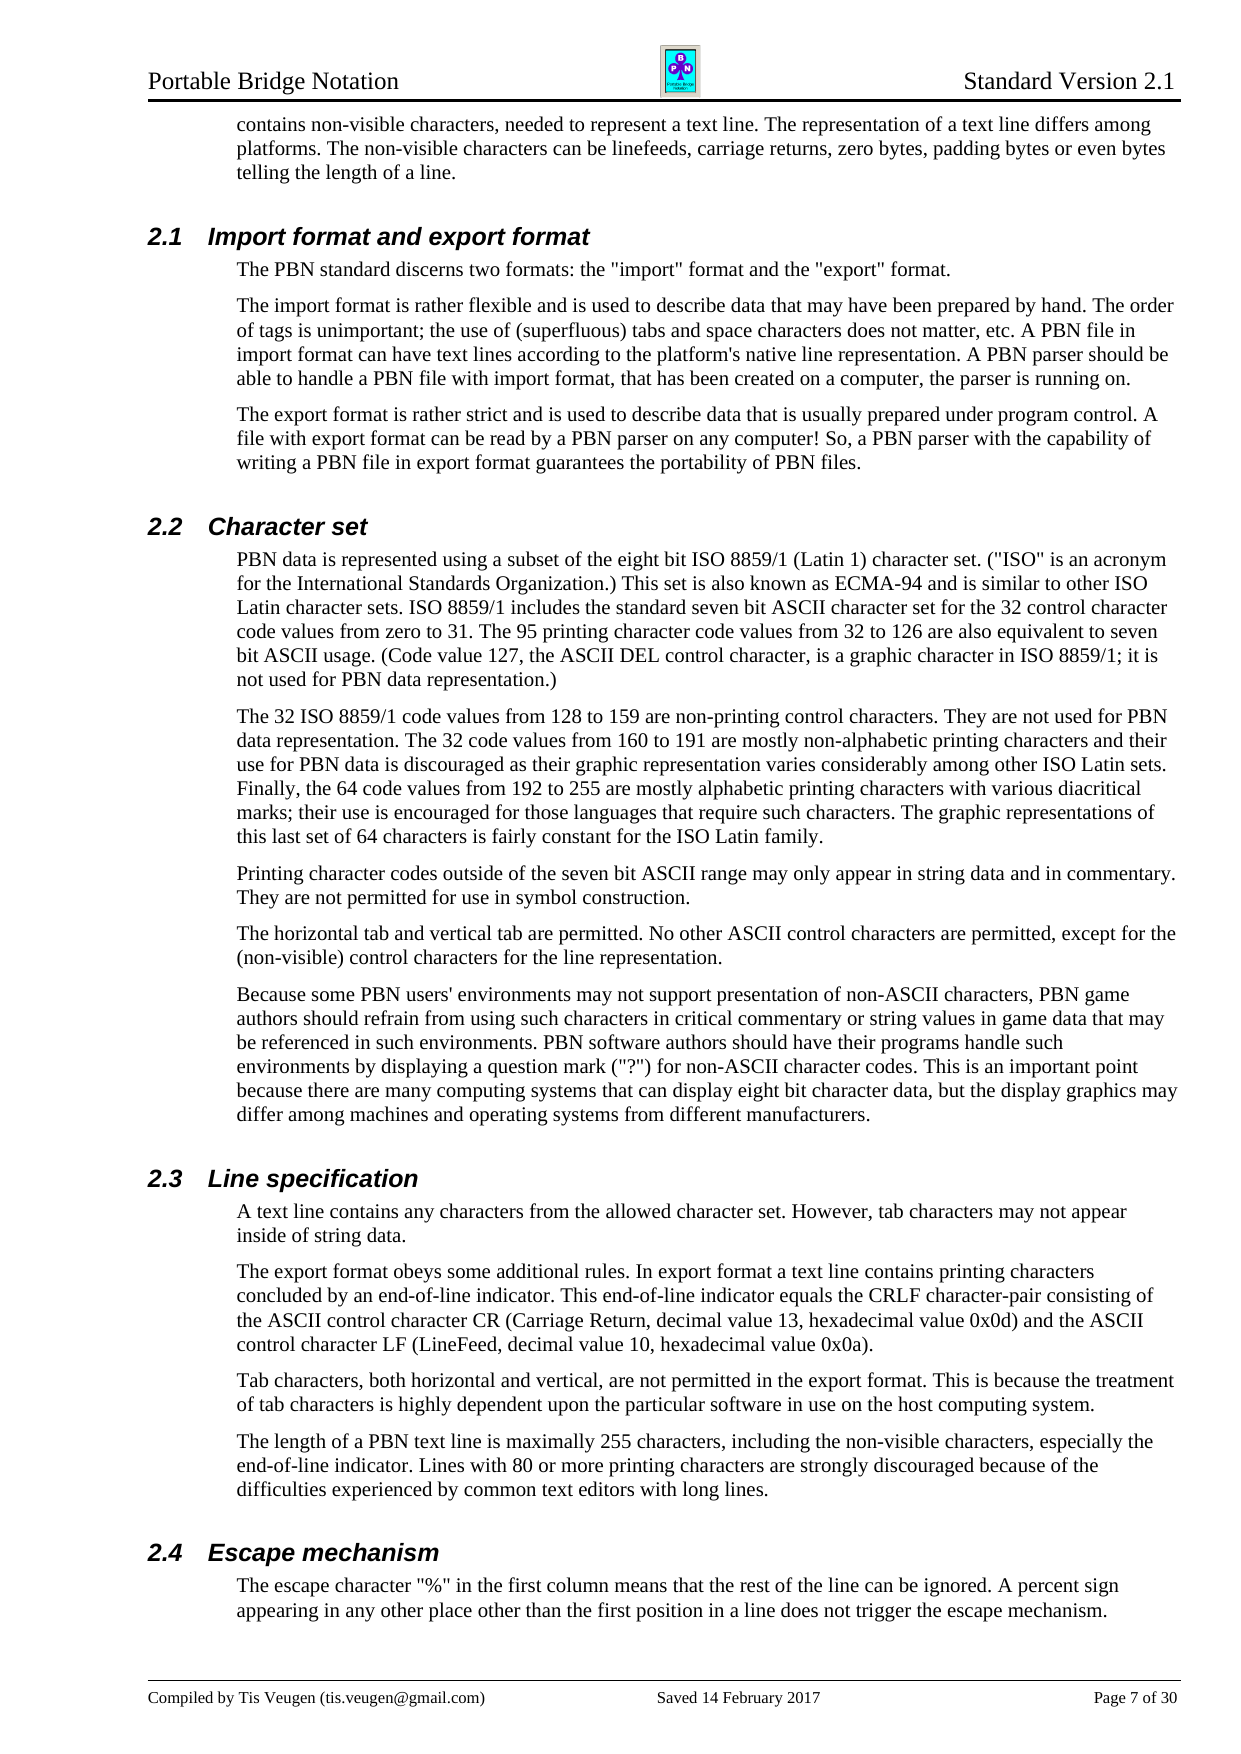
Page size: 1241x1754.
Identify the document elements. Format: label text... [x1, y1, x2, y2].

text The export format obeys some additional rules. In export format a text line contains printing characters concluded by an end-of-line indicator. This end-of-line indicator equals the CRLF character-pair consisting of the ASCII control character CR (Carriage Return, decimal value 13, hexadecimal value 0x0d) and the ASCII control character LF (LineFeed, decimal value 10, hexadecimal value 0x0a). [236, 1259, 1181, 1356]
text Tab characters, both horizontal and vertical, are not permitted in the export format. This is because the treatment of tab characters is highly dependent upon the particular software in use on the host computing system. [236, 1368, 1181, 1416]
text Printing character codes outside of the seven bit ASCII range may only appear in string data and in commentary. They are not permitted for use in symbol construction. [236, 861, 1181, 909]
text The horizontal tab and vertical tab are permitted. No other ASCII control characters are permitted, except for the (non-visible) control characters for the line representation. [236, 921, 1181, 969]
text A text line contains any characters from the allowed character set. However, tab characters may not appear inside of string data. [236, 1199, 1181, 1247]
text The length of a PBN text line is maximally 255 characters, including the non-visible characters, especially the end-of-line indicator. Lines with 80 or more printing characters are strongly discouraged because of the difficulties experienced by common text editors with long lines. [236, 1429, 1181, 1501]
subtitle Escape mechanism [148, 1538, 1181, 1567]
text The 32 ISO 8859/1 code values from 128 to 159 are non-printing control characters. They are not used for PBN data representation. The 32 code values from 160 to 191 are mostly non-alphabetic printing characters and their use for PBN data is discouraged as their graphic representation varies considerably among other ISO Latin sets. Finally, the 64 code values from 192 to 255 are mostly alphabetic printing characters with various diacritical marks; their use is encouraged for those languages that require such characters. The graphic representations of this last set of 64 characters is fairly constant for the ISO Latin family. [236, 704, 1181, 848]
text The import format is rather flexible and is used to describe data that may have been prepared by hand. The order of tags is unimportant; the use of (superfluous) tabs and space characters does not matter, etc. A PBN file in import format can have text lines according to the platform's native line representation. A PBN parser should be able to handle a PBN file with import format, that has been created on a computer, the parser is running on. [236, 293, 1181, 390]
text Because some PBN users' environments may not support presentation of non-ASCII characters, PBN game authors should refrain from using such characters in critical commentary or string values in game data that may be referenced in such environments. PBN software authors should have their programs handle such environments by displaying a question mark ("?") for non-ASCII character codes. This is an important point because there are many computing systems that can display eight bit character data, but the display graphics may differ among machines and operating systems from different manufacturers. [236, 982, 1181, 1126]
text The PBN standard discerns two formats: the "import" format and the "export" format. [236, 257, 1181, 281]
text PBN data is represented using a subset of the eight bit ISO 8859/1 (Latin 1) character set. ("ISO" is an acronym for the International Standards Organization.) This set is also known as ECMA-94 and is similar to other ISO Latin character sets. ISO 8859/1 includes the standard seven bit ASCII character set for the 32 control character code values from zero to 31. The 95 printing character code values from 32 to 126 are also equivalent to seven bit ASCII usage. (Code value 127, the ASCII DEL control character, is a graphic character in ISO 8859/1; it is not used for PBN data representation.) [236, 547, 1181, 691]
subtitle Character set [148, 512, 1181, 541]
subtitle Line specification [148, 1164, 1181, 1192]
text contains non-visible characters, needed to represent a text line. The representation of a text line differs among platforms. The non-visible characters can be linefeeds, carriage returns, zero bytes, padding bytes or even bytes telling the length of a line. [236, 112, 1181, 184]
text The export format is rather strict and is used to describe data that is usually prepared under program control. A file with export format can be read by a PBN parser on any computer! So, a PBN parser with the capability of writing a PBN file in export format guarantees the portability of PBN files. [236, 402, 1181, 474]
subtitle Import format and export format [148, 222, 1181, 251]
text The escape character "%" in the first column means that the rest of the line can be ignored. A percent sign appearing in any other place other than the first position in a line does not trigger the escape mechanism. [236, 1573, 1181, 1622]
